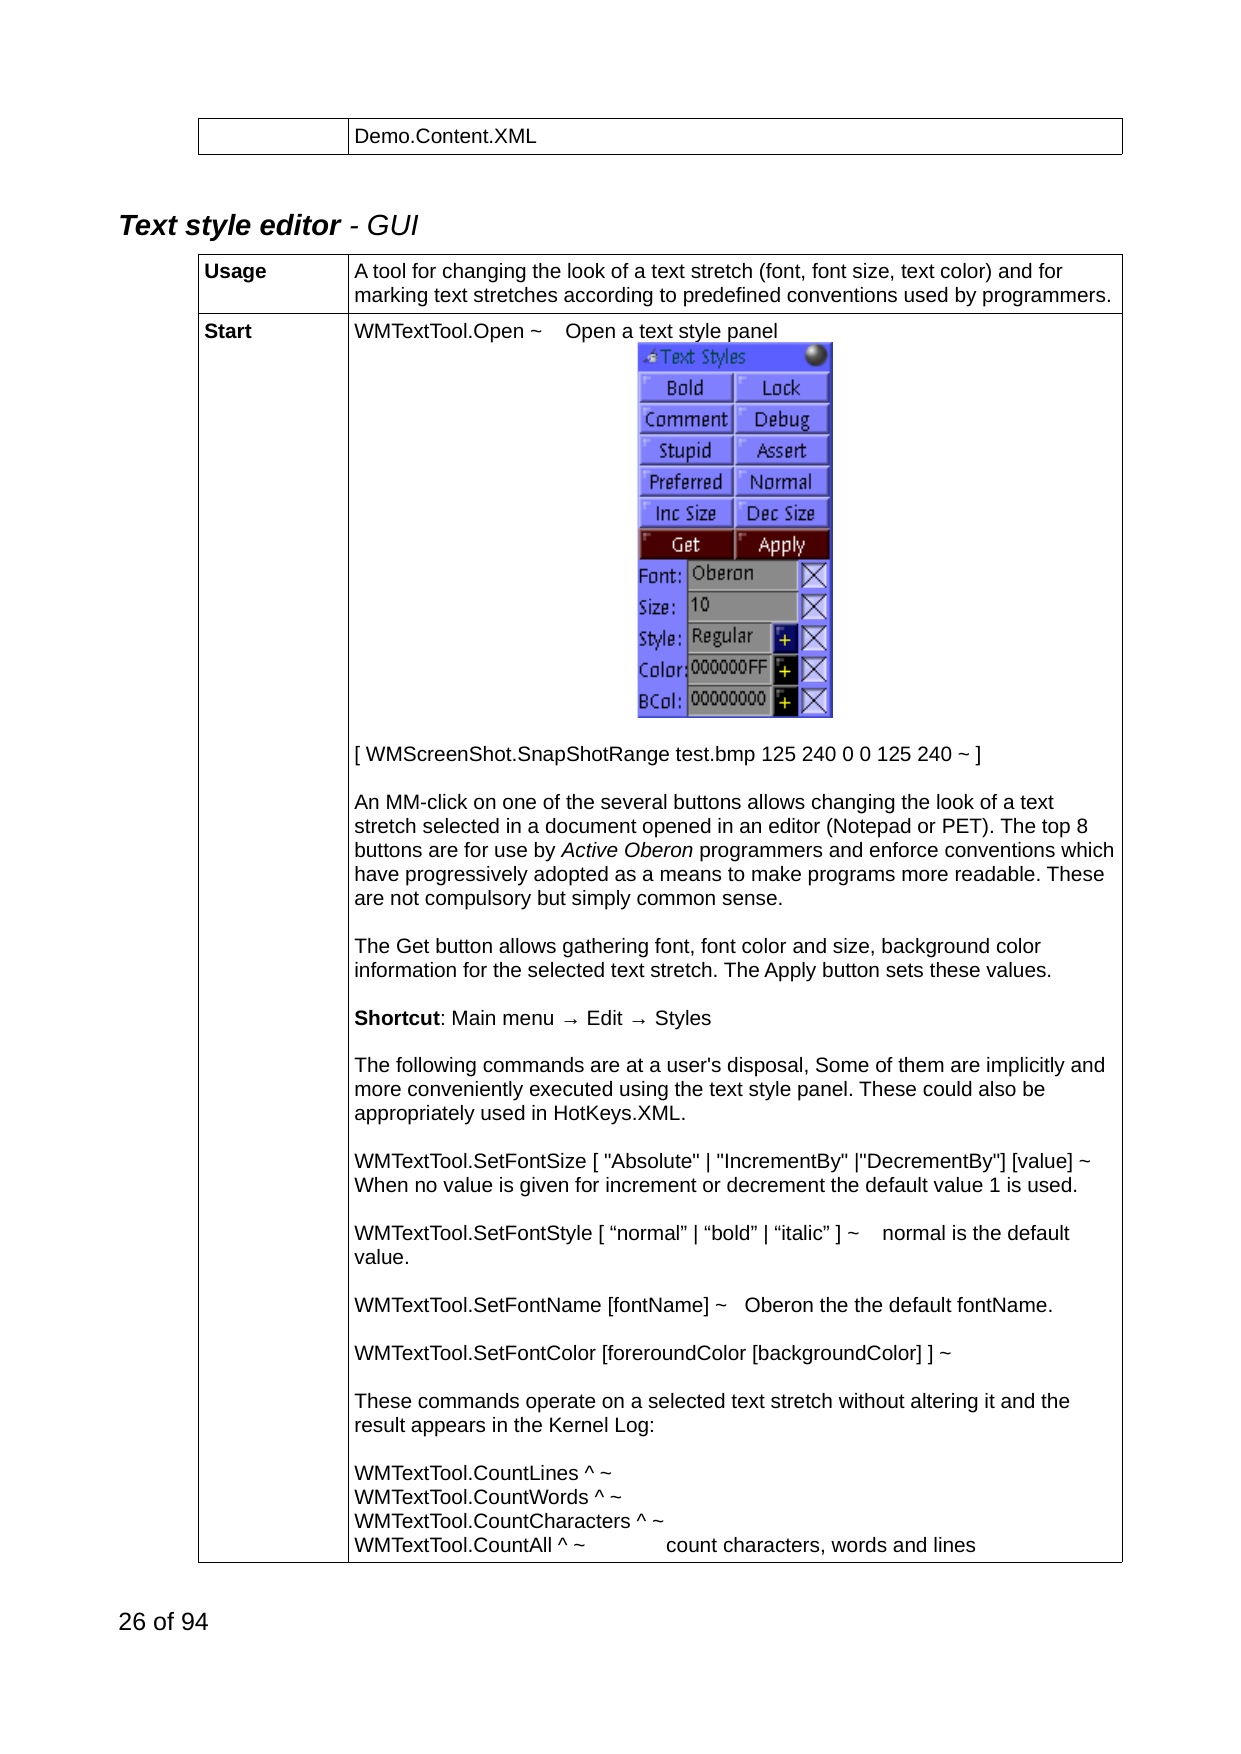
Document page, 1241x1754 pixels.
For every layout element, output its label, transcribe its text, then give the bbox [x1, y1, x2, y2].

table_header A tool for changing the look of a text stretch (font, font size, text color) and for marking text stretches according to predefined conventions used by programmers. [349, 255, 1122, 313]
table_cell WMTextTool.Open ~ Open a text style panel [ WMScreenShot.SnapShotRange test.bmp 125 240 0 0 125 240 ~ ] An MM-click on one of the several buttons allows changing the look of a text stretch selected in a document opened in an editor (Notepad or PET). The top 8 buttons are for use by Active Oberon programmers and enforce conventions which have progressively adopted as a means to make programs more readable. These are not compulsory but simply common sense. The Get button allows gathering font, font color and size, background color information for the selected text stretch. The Apply button sets these values. Shortcut: Main menu → Edit → Styles The following commands are at a user's disposal, Some of them are implicitly and more conveniently executed using the text style panel. These could also be appropriately used in HotKeys.XML. WMTextTool.SetFontSize [ "Absolute" | "IncrementBy" |"DecrementBy"] [value] ~ When no value is given for increment or decrement the default value 1 is used. WMTextTool.SetFontStyle [ “normal” | “bold” | “italic” ] ~ normal is the default value. WMTextTool.SetFontName [fontName] ~ Oberon the the default fontName. WMTextTool.SetFontColor [foreroundColor [backgroundColor] ] ~ These commands operate on a selected text stretch without altering it and the result appears in the Kernel Log: WMTextTool.CountLines ^ ~ WMTextTool.CountWords ^ ~ WMTextTool.CountCharacters ^ ~ WMTextTool.CountAll ^ ~ count characters, words and lines [349, 314, 1122, 1562]
subtitle Text style editor - GUI [118, 207, 1122, 241]
table_cell [199, 119, 348, 154]
table_header Usage [199, 255, 348, 313]
table_cell Start [199, 314, 348, 1562]
picture [637, 342, 833, 718]
table_cell Demo.Content.XML [349, 119, 1122, 154]
